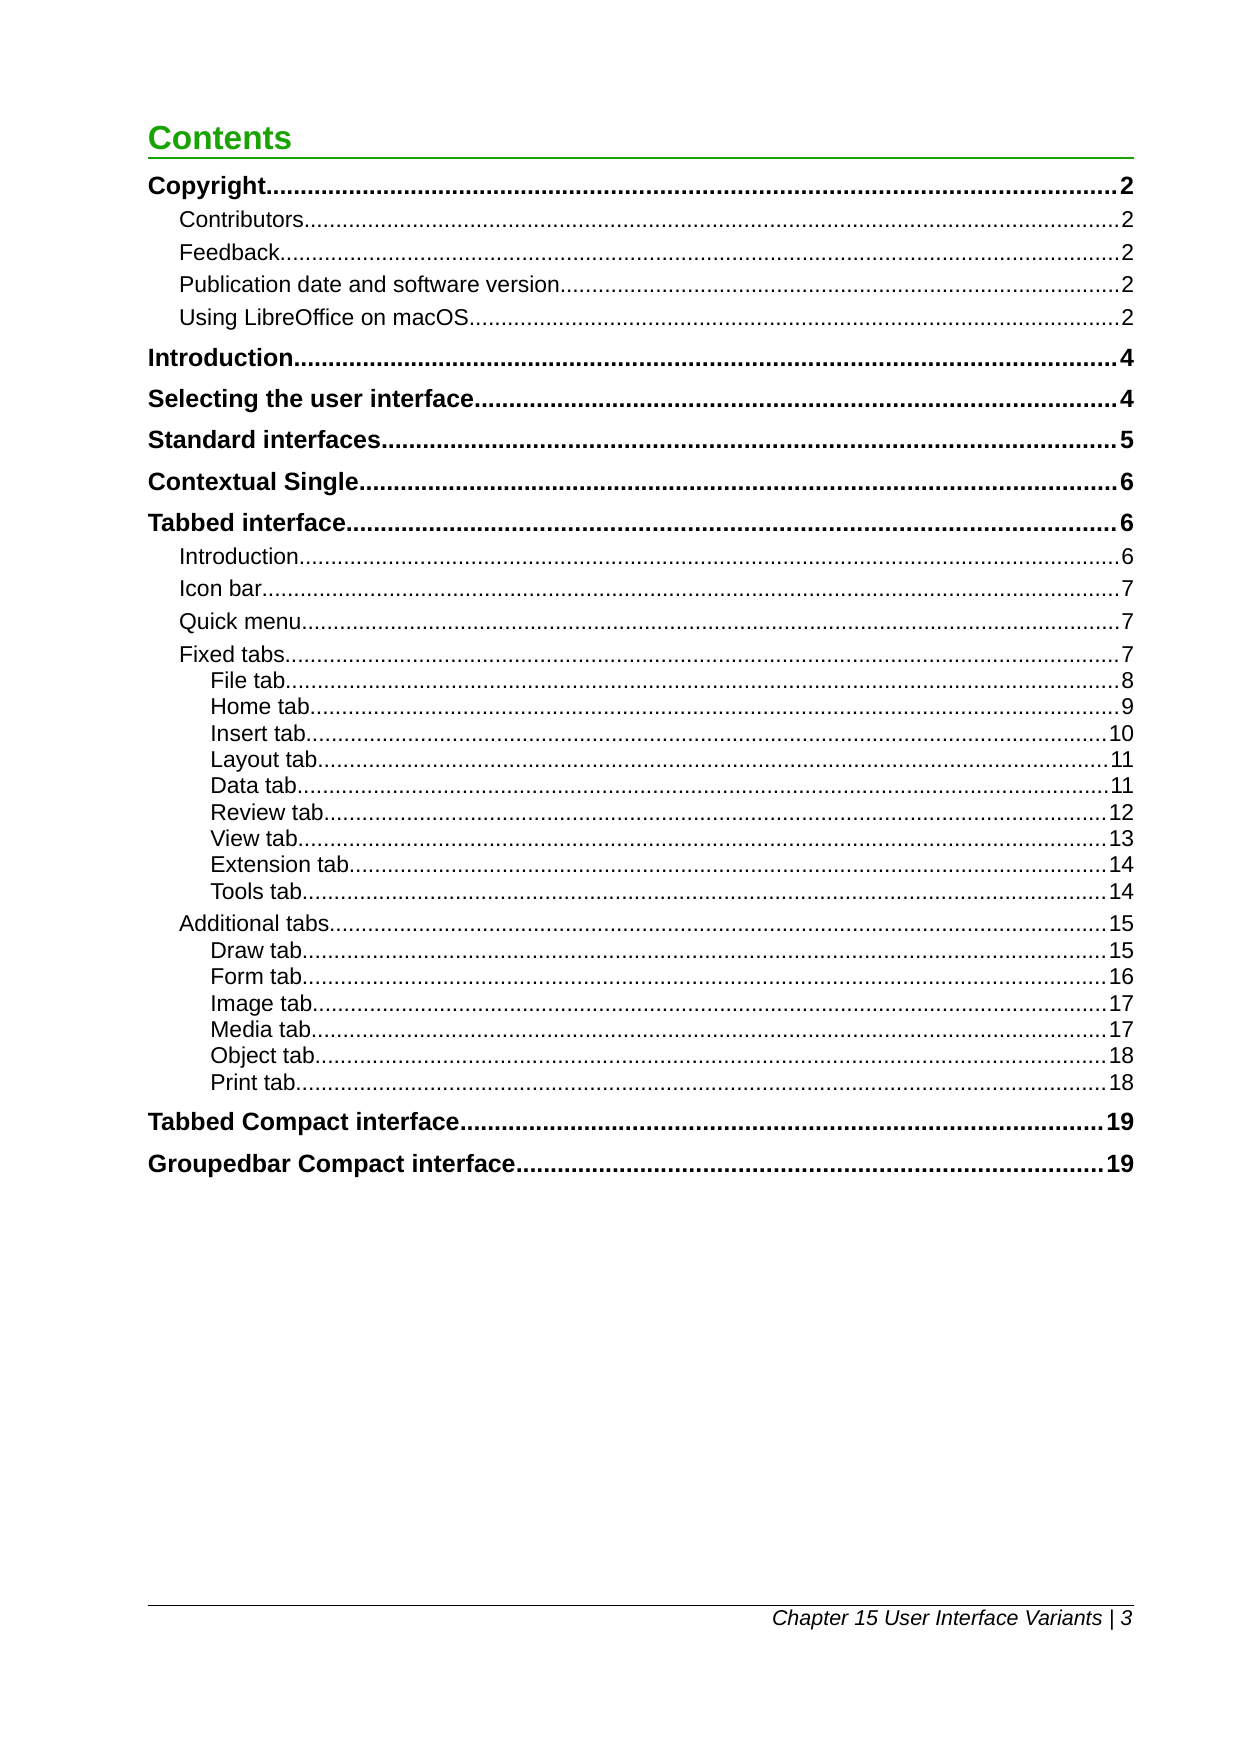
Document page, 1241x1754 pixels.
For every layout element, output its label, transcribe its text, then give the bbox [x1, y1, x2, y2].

text Home tab 9 [210, 693, 1134, 720]
text Draw tab 15 [210, 937, 1134, 963]
text Fixed tabs 7 [179, 641, 1134, 667]
text Groupedbar Compact interface 19 [148, 1149, 1134, 1177]
subtitle Contents [148, 118, 1134, 157]
text Feedback 2 [179, 239, 1134, 265]
text Introduction 6 [179, 543, 1134, 569]
text Tabbed Compact interface 19 [148, 1107, 1134, 1136]
text Media tab 17 [210, 1016, 1134, 1042]
text Review tab 12 [210, 799, 1134, 825]
text Tools tab 14 [210, 878, 1134, 904]
text Layout tab 11 [210, 746, 1134, 772]
text Form tab 16 [210, 963, 1134, 989]
text Extension tab 14 [210, 851, 1134, 878]
text Selecting the user interface 4 [148, 384, 1134, 413]
text Copyright 2 [148, 171, 1134, 200]
text Data tab 11 [210, 772, 1134, 799]
text Using LibreOffice on macOS 2 [179, 304, 1134, 330]
text Print tab 18 [210, 1068, 1134, 1095]
text Additional tabs 15 [179, 910, 1134, 937]
text Standard interfaces 5 [148, 425, 1134, 454]
text Tabbed interface 6 [148, 508, 1134, 537]
text Introduction 4 [148, 343, 1134, 372]
text Contextual Single 6 [148, 467, 1134, 495]
text View tab 13 [210, 825, 1134, 851]
text Icon bar 7 [179, 575, 1134, 602]
text Contributors 2 [179, 206, 1134, 232]
text Image tab 17 [210, 989, 1134, 1016]
text Insert tab 10 [210, 720, 1134, 746]
text Quick menu 7 [179, 608, 1134, 634]
text File tab 8 [210, 667, 1134, 693]
text Publication date and software version 2 [179, 271, 1134, 298]
text Object tab 18 [210, 1042, 1134, 1068]
